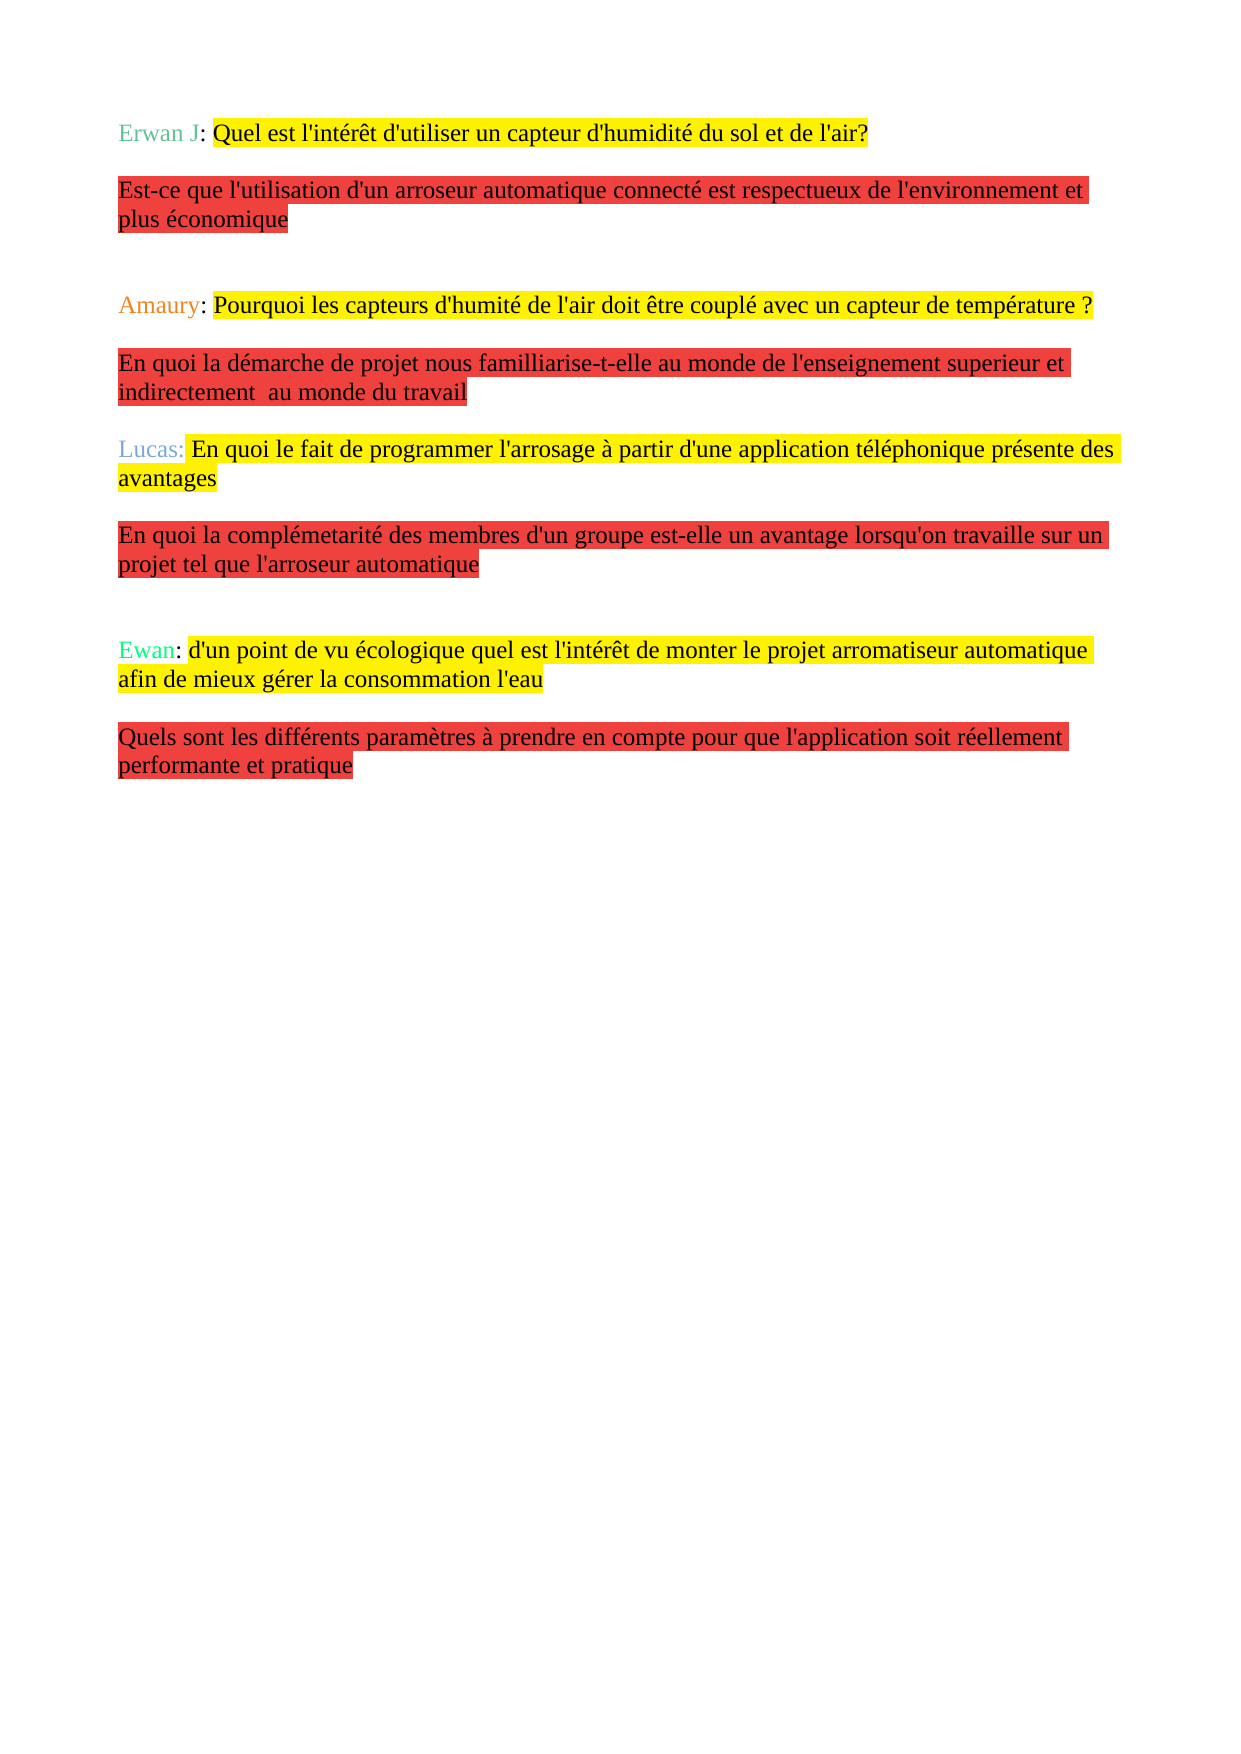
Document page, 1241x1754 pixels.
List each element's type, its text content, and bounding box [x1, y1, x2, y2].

text Lucas: En quoi le fait de programmer l'arrosage à partir d'une application téléphonique présente des avantages [118, 434, 1122, 492]
text Ewan: d'un point de vu écologique quel est l'intérêt de monter le projet arromatiseur automatique afin de mieux gérer la consommation l'eau [118, 636, 1122, 693]
text Erwan J: Quel est l'intérêt d'utiliser un capteur d'humidité du sol et de l'air? [118, 118, 1122, 147]
text Quels sont les différents paramètres à prendre en compte pour que l'application soit réellement performante et pratique [118, 722, 1122, 779]
text Amaury: Pourquoi les capteurs d'humité de l'air doit être couplé avec un capteur de température ? [118, 291, 1122, 319]
text En quoi la démarche de projet nous familliarise-t-elle au monde de l'enseignement superieur et indirectement au monde du travail [118, 348, 1122, 406]
text En quoi la complémetarité des membres d'un groupe est-elle un avantage lorsqu'on travaille sur un projet tel que l'arroseur automatique [118, 521, 1122, 578]
text Est-ce que l'utilisation d'un arroseur automatique connecté est respectueux de l'environnement et plus économique [118, 176, 1122, 233]
